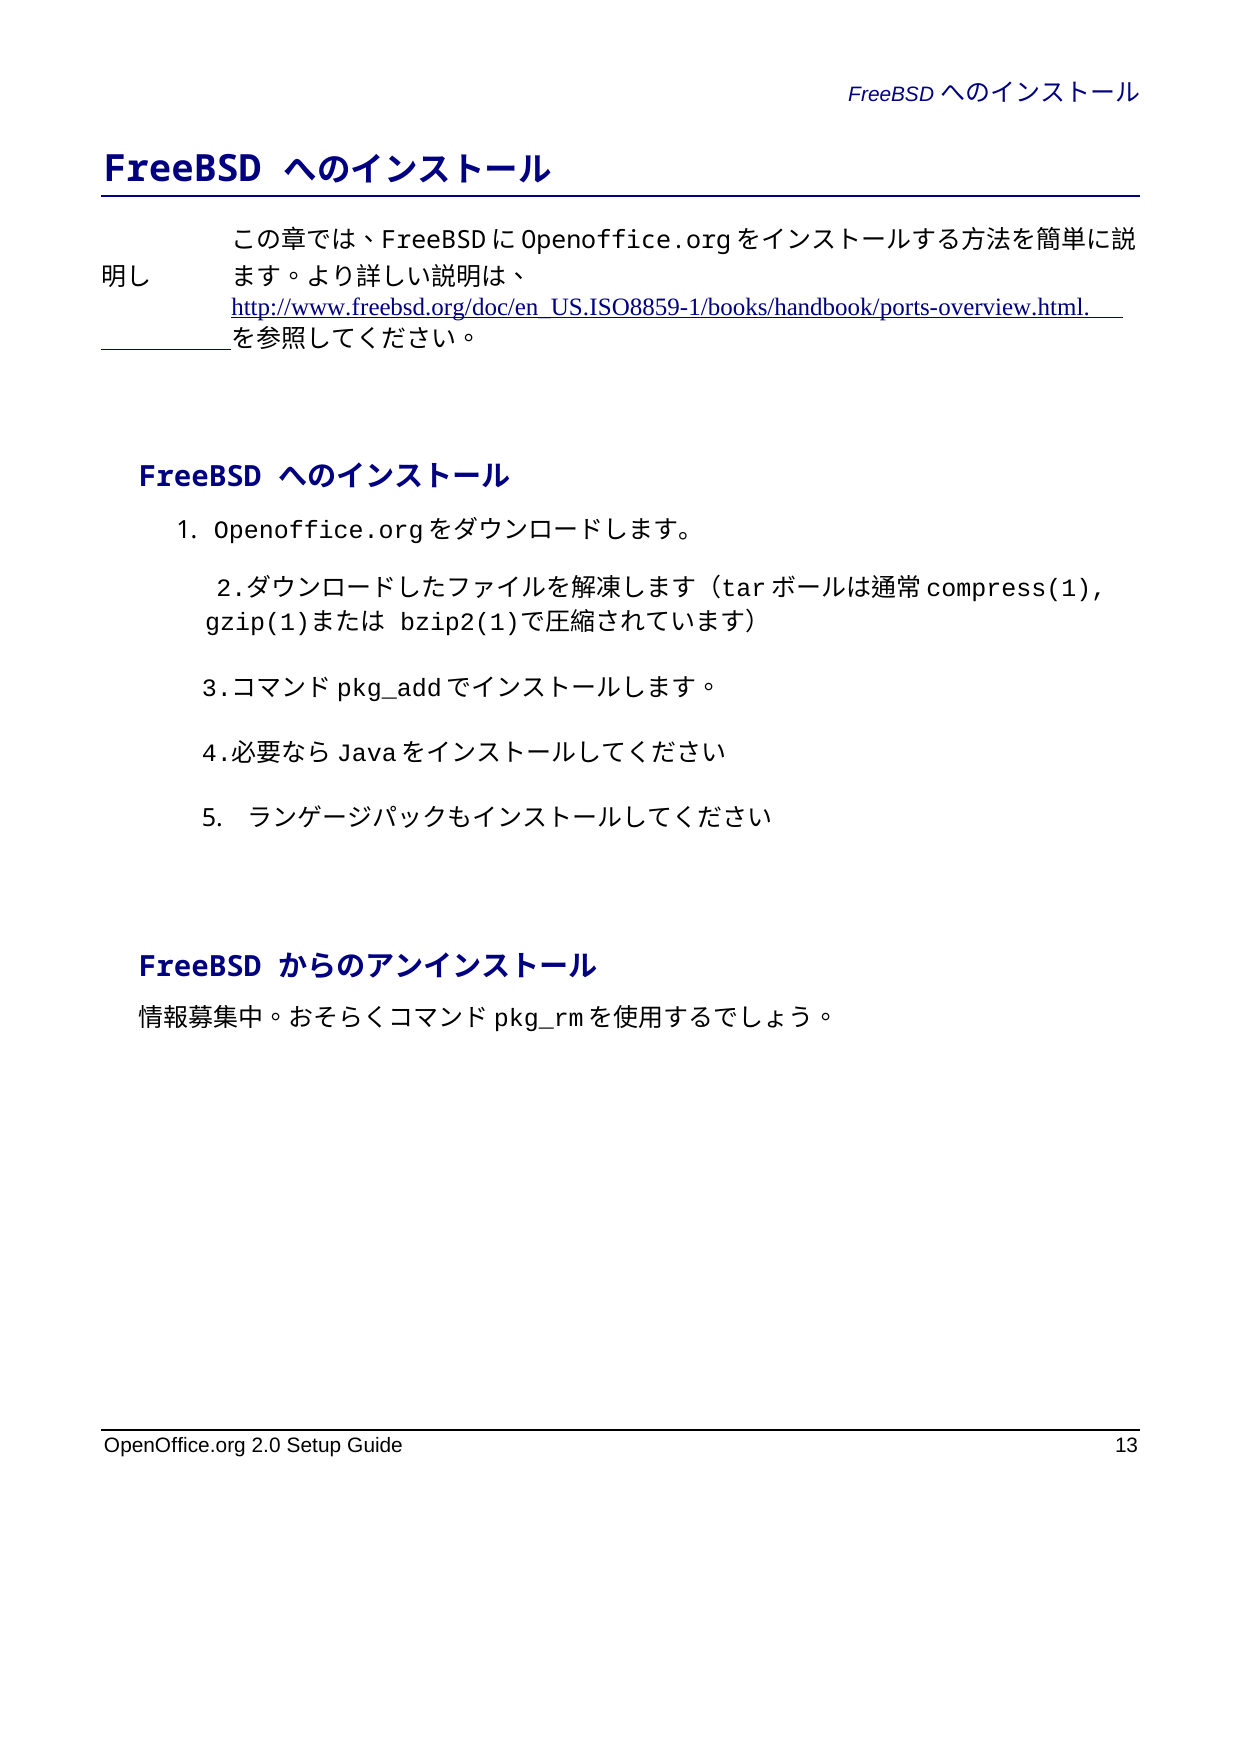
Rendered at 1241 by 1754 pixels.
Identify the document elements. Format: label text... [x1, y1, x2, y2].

text 3.コマンドpkg_addでインストールします。 [138, 668, 1140, 704]
text 4.必要ならJavaをインストールしてください [138, 733, 1140, 769]
text 5. ランゲージパックもインストールしてください [138, 798, 1140, 834]
subtitle FreeBSD へのインストール [101, 138, 1140, 195]
text 情報募集中。おそらくコマンドpkg_rmを使用するでしょう。 [138, 1000, 1140, 1034]
text 2.ダウンロードしたファイルを解凍します（tarボールは通常compress(1), gzip(1)または bzip2(1)で圧縮されています） [101, 570, 1140, 638]
list Openoffice.orgをダウンロードします。 [176, 510, 1140, 546]
subtitle FreeBSD からのアンインストール [138, 943, 1140, 985]
subtitle FreeBSD へのインストール [138, 453, 1140, 495]
text この章では、FreeBSDにOpenoffice.orgをインストールする方法を簡単に説明し ます。より詳しい説明は、 http://www.freebsd.org/doc/en_US.ISO8859-1/books/handbook/ports-overview.html. を参照してください。 [101, 220, 1140, 355]
